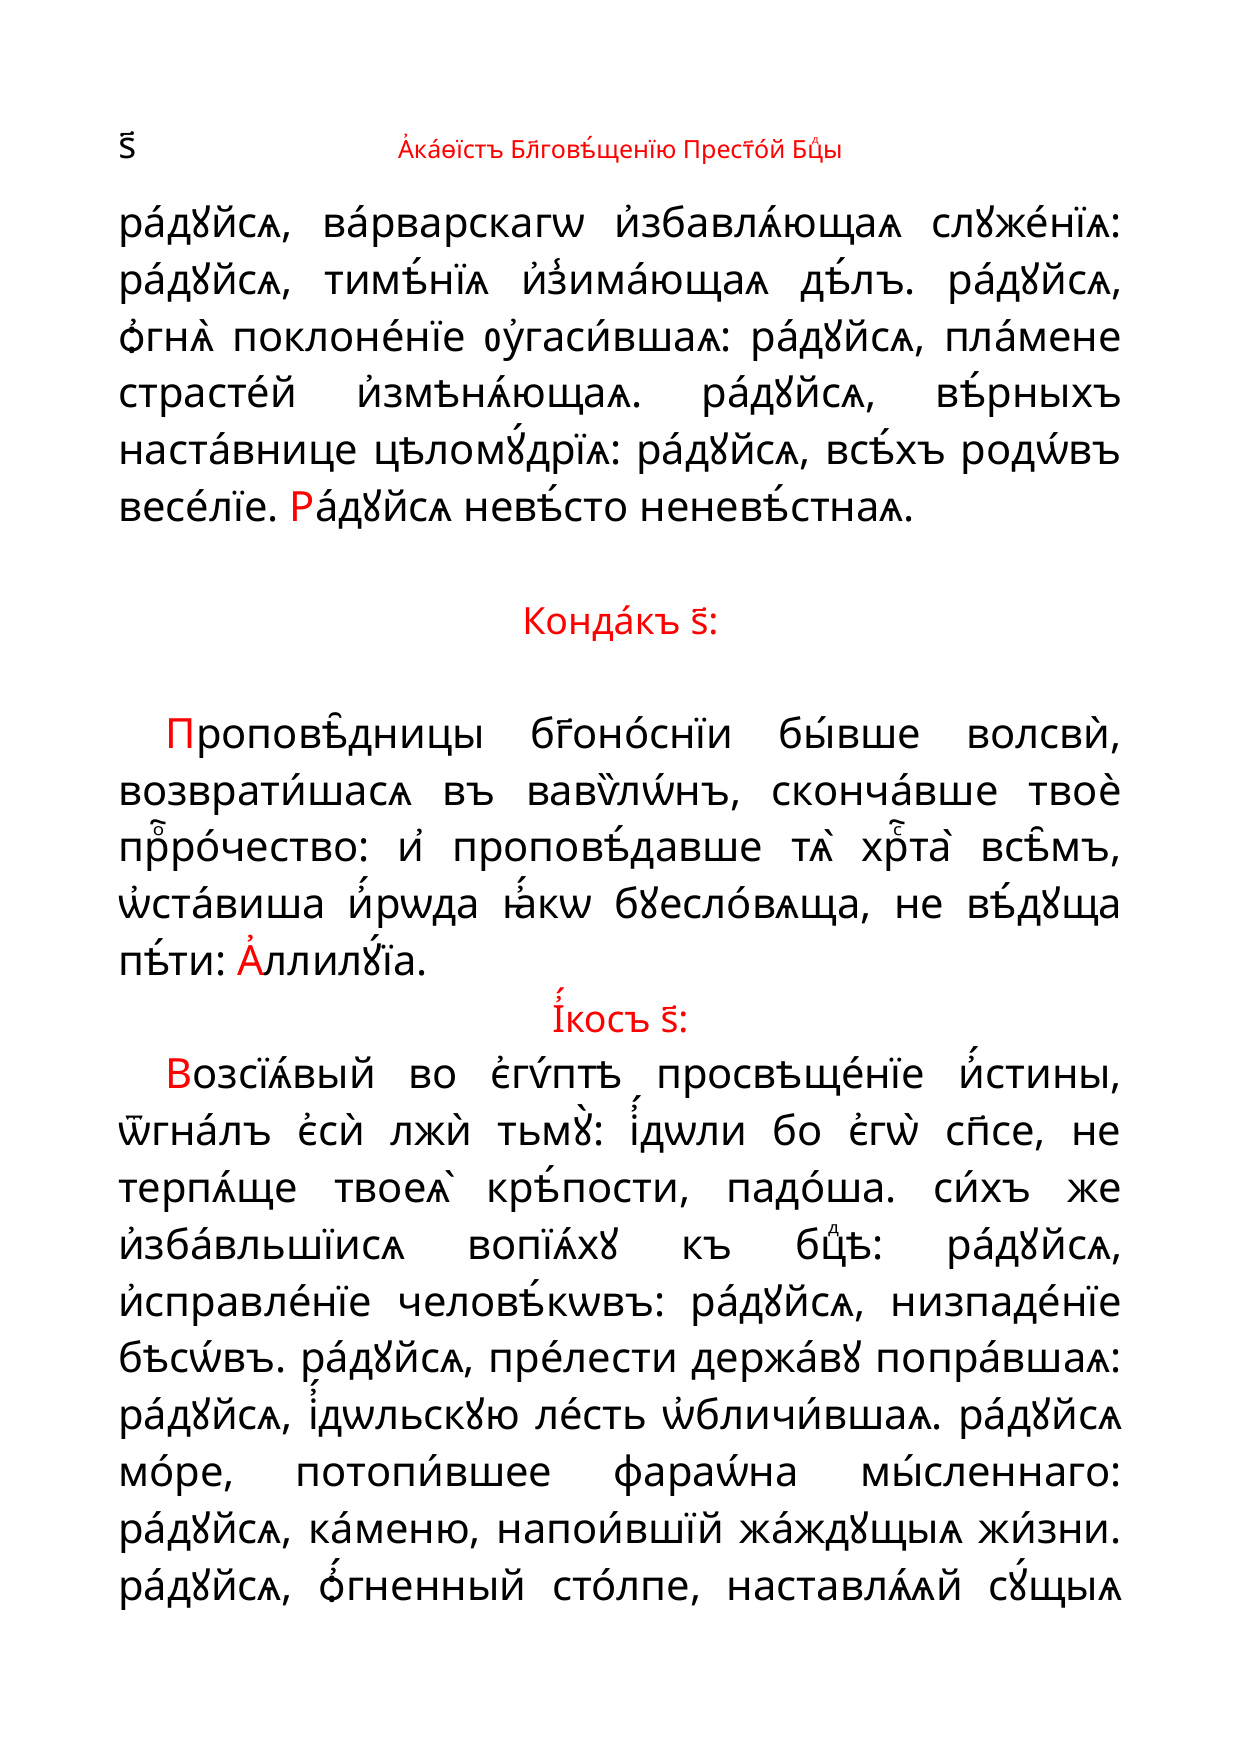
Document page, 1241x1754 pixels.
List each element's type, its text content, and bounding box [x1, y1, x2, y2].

text ра́дꙋйсѧ, ва́рварскагѡ и҆збавлѧ́ющаѧ слꙋже́нїѧ: ра́дꙋйсѧ, тимѣ́нїѧ и҆з̾има́ющаѧ дѣ́лъ. ра́дꙋйсѧ, ѻ҆гнѧ̀ поклоне́нїе ᲂу҆гаси́вшаѧ: ра́дꙋйсѧ, пла́мене страсте́й и҆змѣнѧ́ющаѧ. ра́дꙋйсѧ, вѣ́рныхъ наста́внице цѣломꙋ́дрїѧ: ра́дꙋйсѧ, всѣ́хъ родѡ́въ весе́лїе. Ра́дꙋйсѧ невѣ́сто неневѣ́стнаѧ. [118, 193, 1122, 533]
subtitle Конда́къ ѕ҃: [118, 558, 1122, 646]
text Возсїѧ́вый во є҆гѵ́птѣ просвѣще́нїе и҆́стины, ѿгна́лъ є҆сѝ лжѝ тьмꙋ̀: і҆́дѡли бо є҆гѡ̀ сп҃се, не терпѧ́ще твоеѧ̀ крѣ́пости, падо́ша. си́хъ же и҆зба́вльшїисѧ вопїѧ́хꙋ къ бцⷣѣ: ра́дꙋйсѧ, и҆справле́нїе человѣ́кѡвъ: ра́дꙋйсѧ, низпаде́нїе бѣсѡ́въ. ра́дꙋйсѧ, пре́лести держа́вꙋ попра́вшаѧ: ра́дꙋйсѧ, і҆́дѡльскꙋю ле́сть ѡ҆бличи́вшаѧ. ра́дꙋйсѧ мо́ре, потопи́вшее фараѡ́на мы́сленнаго: ра́дꙋйсѧ, ка́меню, напои́вшїй жа́ждꙋщыѧ жи́зни. ра́дꙋйсѧ, ѻ҆́гненный сто́лпе, наставлѧ́ѧй сꙋ́щыѧ [118, 1043, 1122, 1612]
text І҆́косъ ѕ҃: [118, 988, 1122, 1043]
text Проповѣ̑дницы бг҃оно́снїи бы́вше волсвѝ, возврати́шасѧ въ вавѷлѡ́нъ, сконча́вше твоѐ прⷪ҇ро́чество: и҆ проповѣ́давше тѧ̀ хрⷭ҇та̀ всѣ̑мъ, ѡ҆ста́виша и҆́рѡда ꙗ҆́кѡ бꙋесло́вѧща, не вѣ́дꙋща пѣ́ти: А҆ллилꙋ́їа. [118, 658, 1122, 988]
